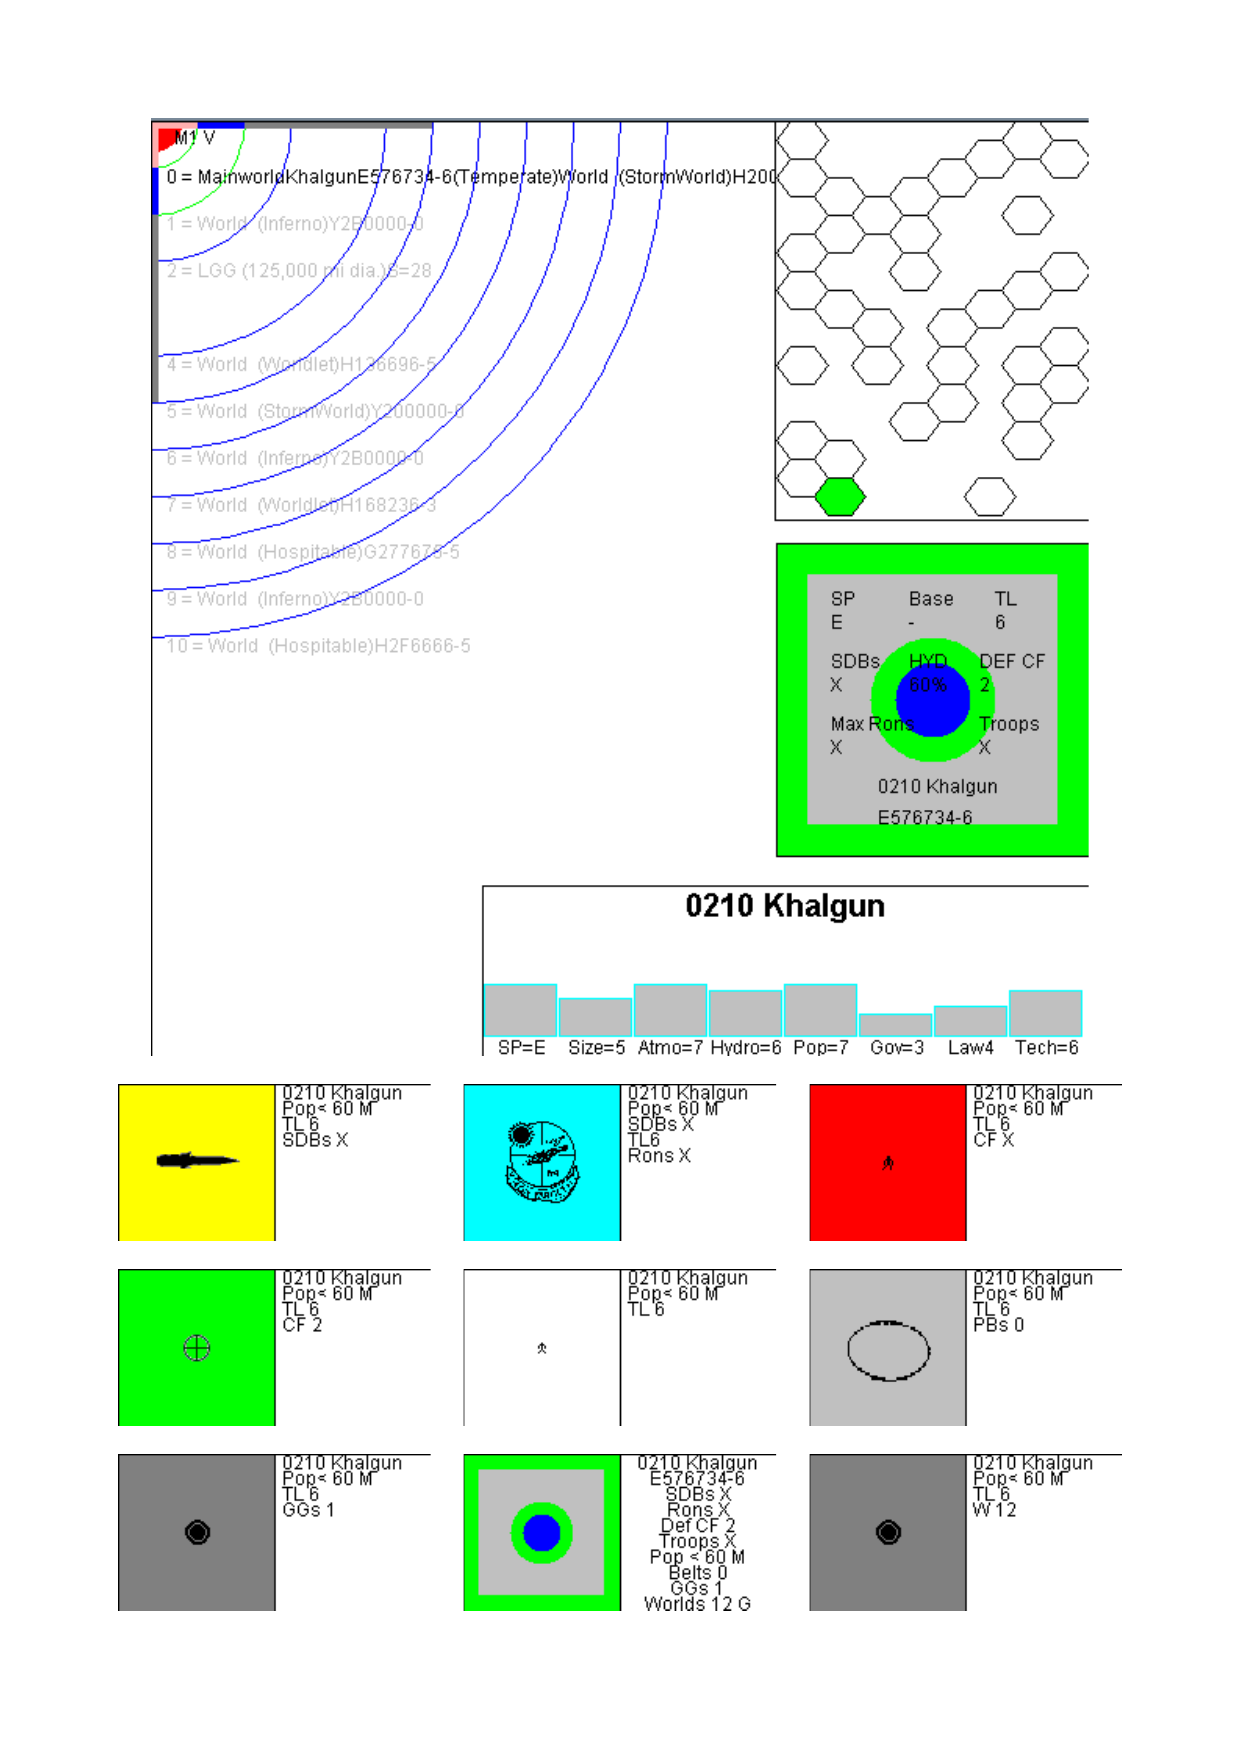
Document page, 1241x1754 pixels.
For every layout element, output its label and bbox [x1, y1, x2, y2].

picture [809, 1084, 1122, 1241]
picture [809, 1454, 1122, 1611]
picture [809, 1269, 1122, 1426]
picture [118, 1454, 431, 1611]
picture [118, 1269, 431, 1426]
picture [463, 1269, 777, 1426]
picture [463, 1084, 777, 1241]
picture [151, 118, 1089, 1056]
picture [463, 1454, 777, 1611]
picture [118, 1084, 431, 1241]
